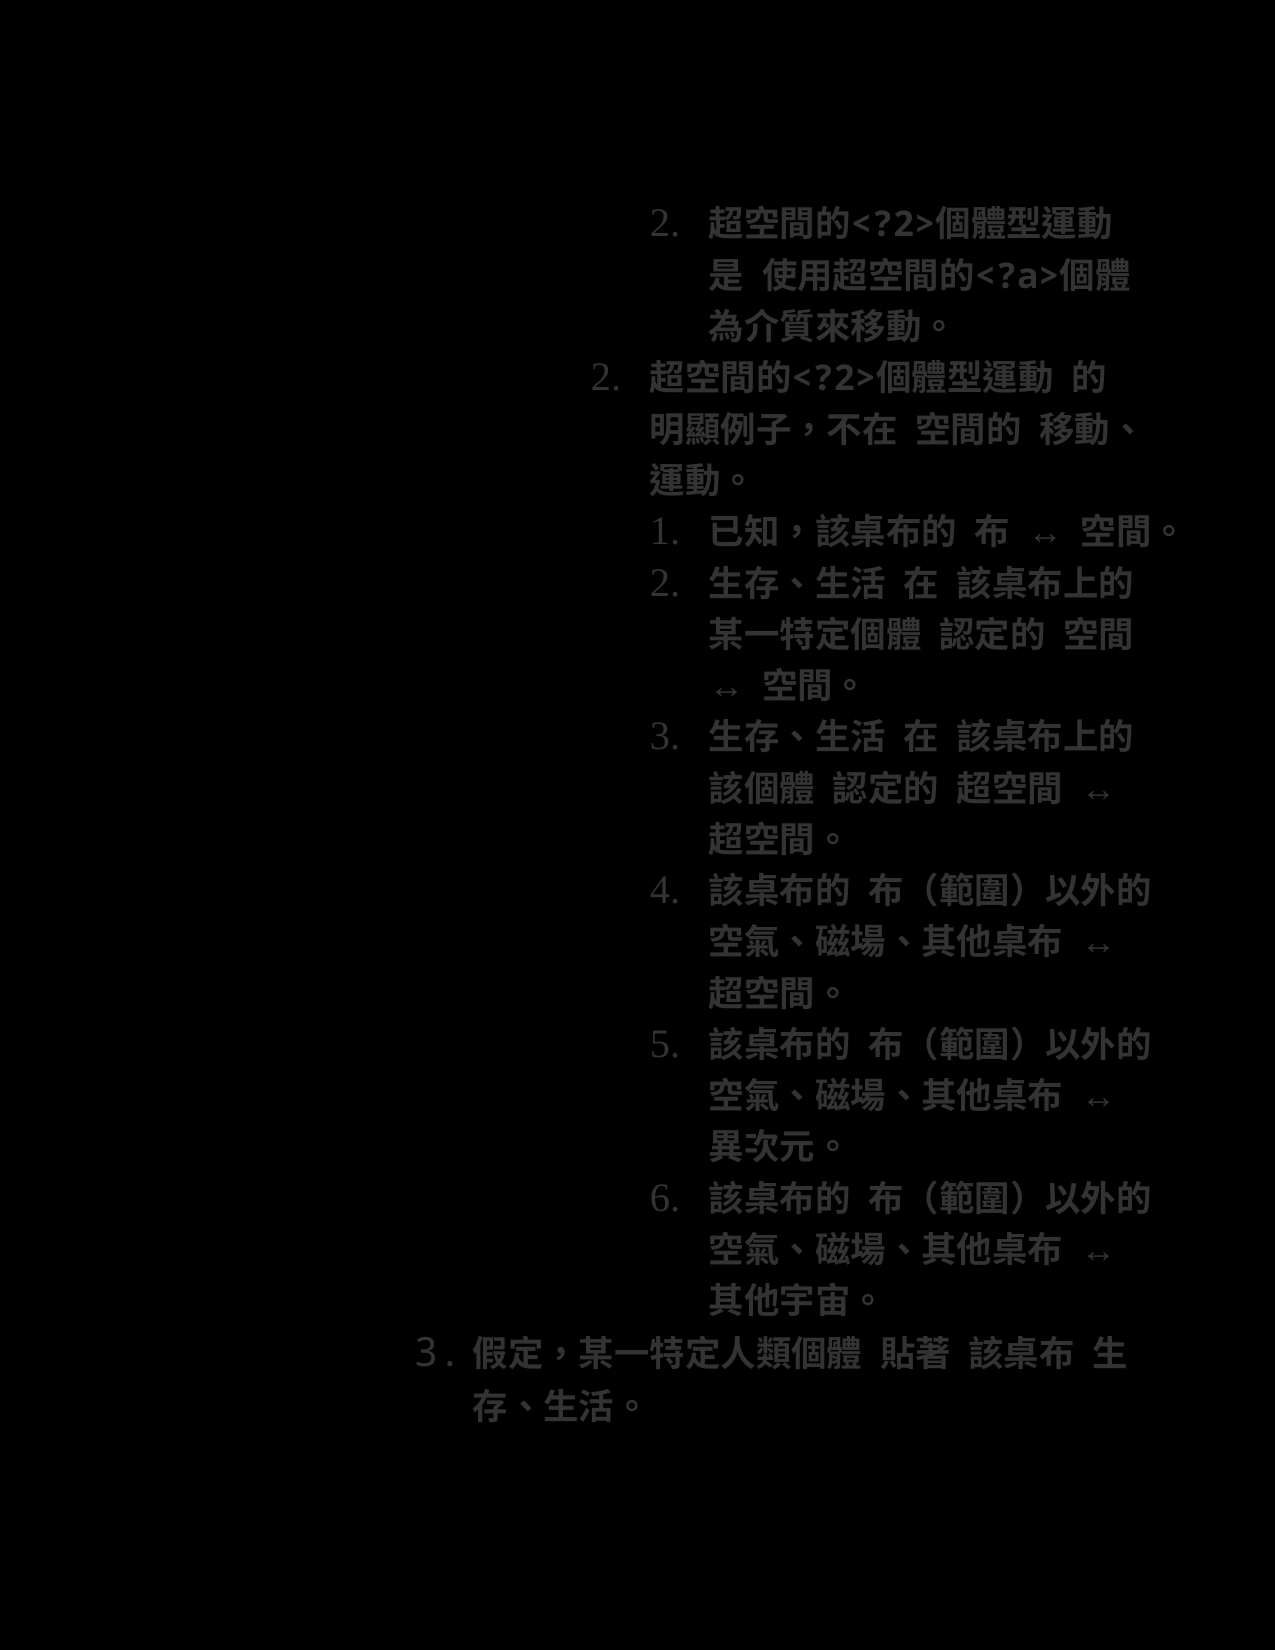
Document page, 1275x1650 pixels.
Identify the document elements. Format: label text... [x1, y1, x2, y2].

list 超空間的<?2>個體型運動 的 明顯例子，不在 空間的 移動、運動。 [591, 350, 1157, 504]
list 生存、生活 在 該桌布上的 某一特定個體 認定的 空間 ↔ 空間。 [649, 555, 1157, 709]
list 該桌布的 布（範圍）以外的 空氣、磁場、其他桌布 ↔ 其他宇宙。 [649, 1170, 1157, 1324]
list 假定，某一特定人類個體 貼著 該桌布 生存、生活。 [413, 1324, 1157, 1430]
list 該桌布的 布（範圍）以外的 空氣、磁場、其他桌布 ↔ 異次元。 [649, 1016, 1157, 1170]
list 生存、生活 在 該桌布上的 該個體 認定的 超空間 ↔ 超空間。 [649, 709, 1157, 862]
list 該桌布的 布（範圍）以外的 空氣、磁場、其他桌布 ↔ 超空間。 [649, 862, 1157, 1016]
list 超空間的<?2>個體型運動 是 使用超空間的<?a>個體為介質來移動。 [649, 196, 1157, 350]
list 已知，該桌布的 布 ↔ 空間。 [649, 504, 1157, 555]
